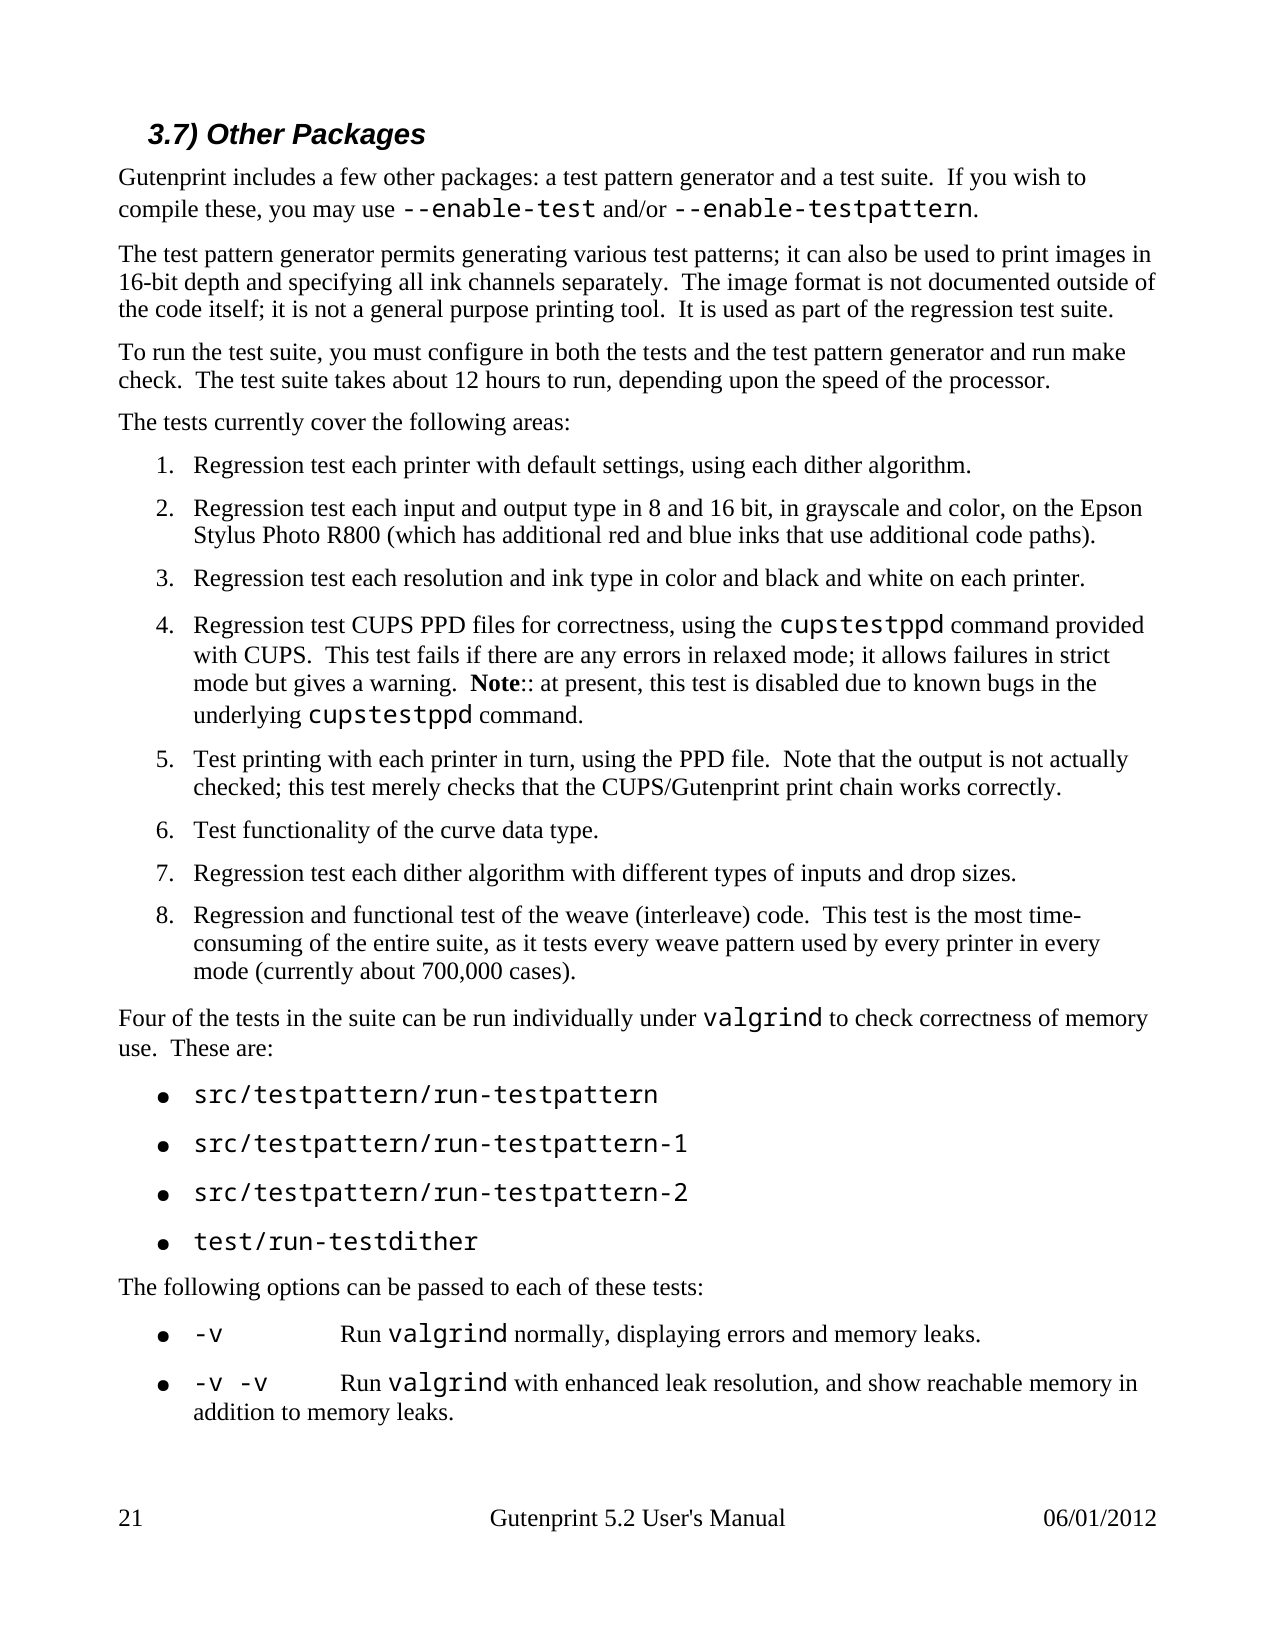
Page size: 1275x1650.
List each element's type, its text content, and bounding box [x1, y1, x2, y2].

list src/testpattern/run-testpattern [156, 1076, 1157, 1110]
subtitle Other Packages [148, 118, 1157, 151]
list Test printing with each printer in turn, using the PPD file. Note that the output is not actually checked; this test merely checks that the CUPS/Gutenprint print chain works correctly. [156, 746, 1157, 801]
list Regression test each input and output type in 8 and 16 bit, in grayscale and color, on the Epson Stylus Photo R800 (which has additional red and blue inks that use additional code paths). [156, 494, 1157, 549]
list -v Run valgrind normally, displaying errors and memory leaks. [156, 1315, 1157, 1349]
list Regression and functional test of the weave (interleave) code. This test is the most time-consuming of the entire suite, as it tests every weave pattern used by every printer in every mode (currently about 700,000 cases). [156, 901, 1157, 984]
text The tests currently cover the following areas: [118, 408, 1157, 436]
text The following options can be passed to each of these tests: [118, 1273, 1157, 1300]
list src/testpattern/run-testpattern-1 [156, 1125, 1157, 1159]
text Four of the tests in the suite can be run individually under valgrind to check correctness of memory use. These are: [118, 999, 1157, 1061]
list Regression test each dither algorithm with different types of inputs and drop sizes. [156, 859, 1157, 886]
list src/testpattern/run-testpattern-2 [156, 1174, 1157, 1208]
list Regression test each printer with default settings, using each dither algorithm. [156, 451, 1157, 479]
text To run the test suite, you must configure in both the tests and the test pattern generator and run make check. The test suite takes about 12 hours to run, depending upon the speed of the processor. [118, 338, 1157, 393]
list Test functionality of the curve data type. [156, 816, 1157, 844]
list -v -v Run valgrind with enhanced leak resolution, and show reachable memory in addition to memory leaks. [156, 1364, 1157, 1426]
list Regression test each resolution and ink type in color and black and white on each printer. [156, 564, 1157, 592]
text The test pattern generator permits generating various test patterns; it can also be used to print images in 16-bit depth and specifying all ink channels separately. The image format is not documented outside of the code itself; it is not a general purpose printing tool. It is used as part of the regression test suite. [118, 240, 1157, 323]
list Regression test CUPS PPD files for correctness, using the cupstestppd command provided with CUPS. This test fails if there are any errors in relaxed mode; it allows failures in strict mode but gives a warning. Note:: at present, this test is disabled due to known bugs in the underlying cupstestppd command. [156, 607, 1157, 731]
text Gutenprint includes a few other packages: a test pattern generator and a test suite. If you wish to compile these, you may use --enable-test and/or --enable-testpattern. [118, 163, 1157, 225]
list test/run-testdither [156, 1223, 1157, 1258]
